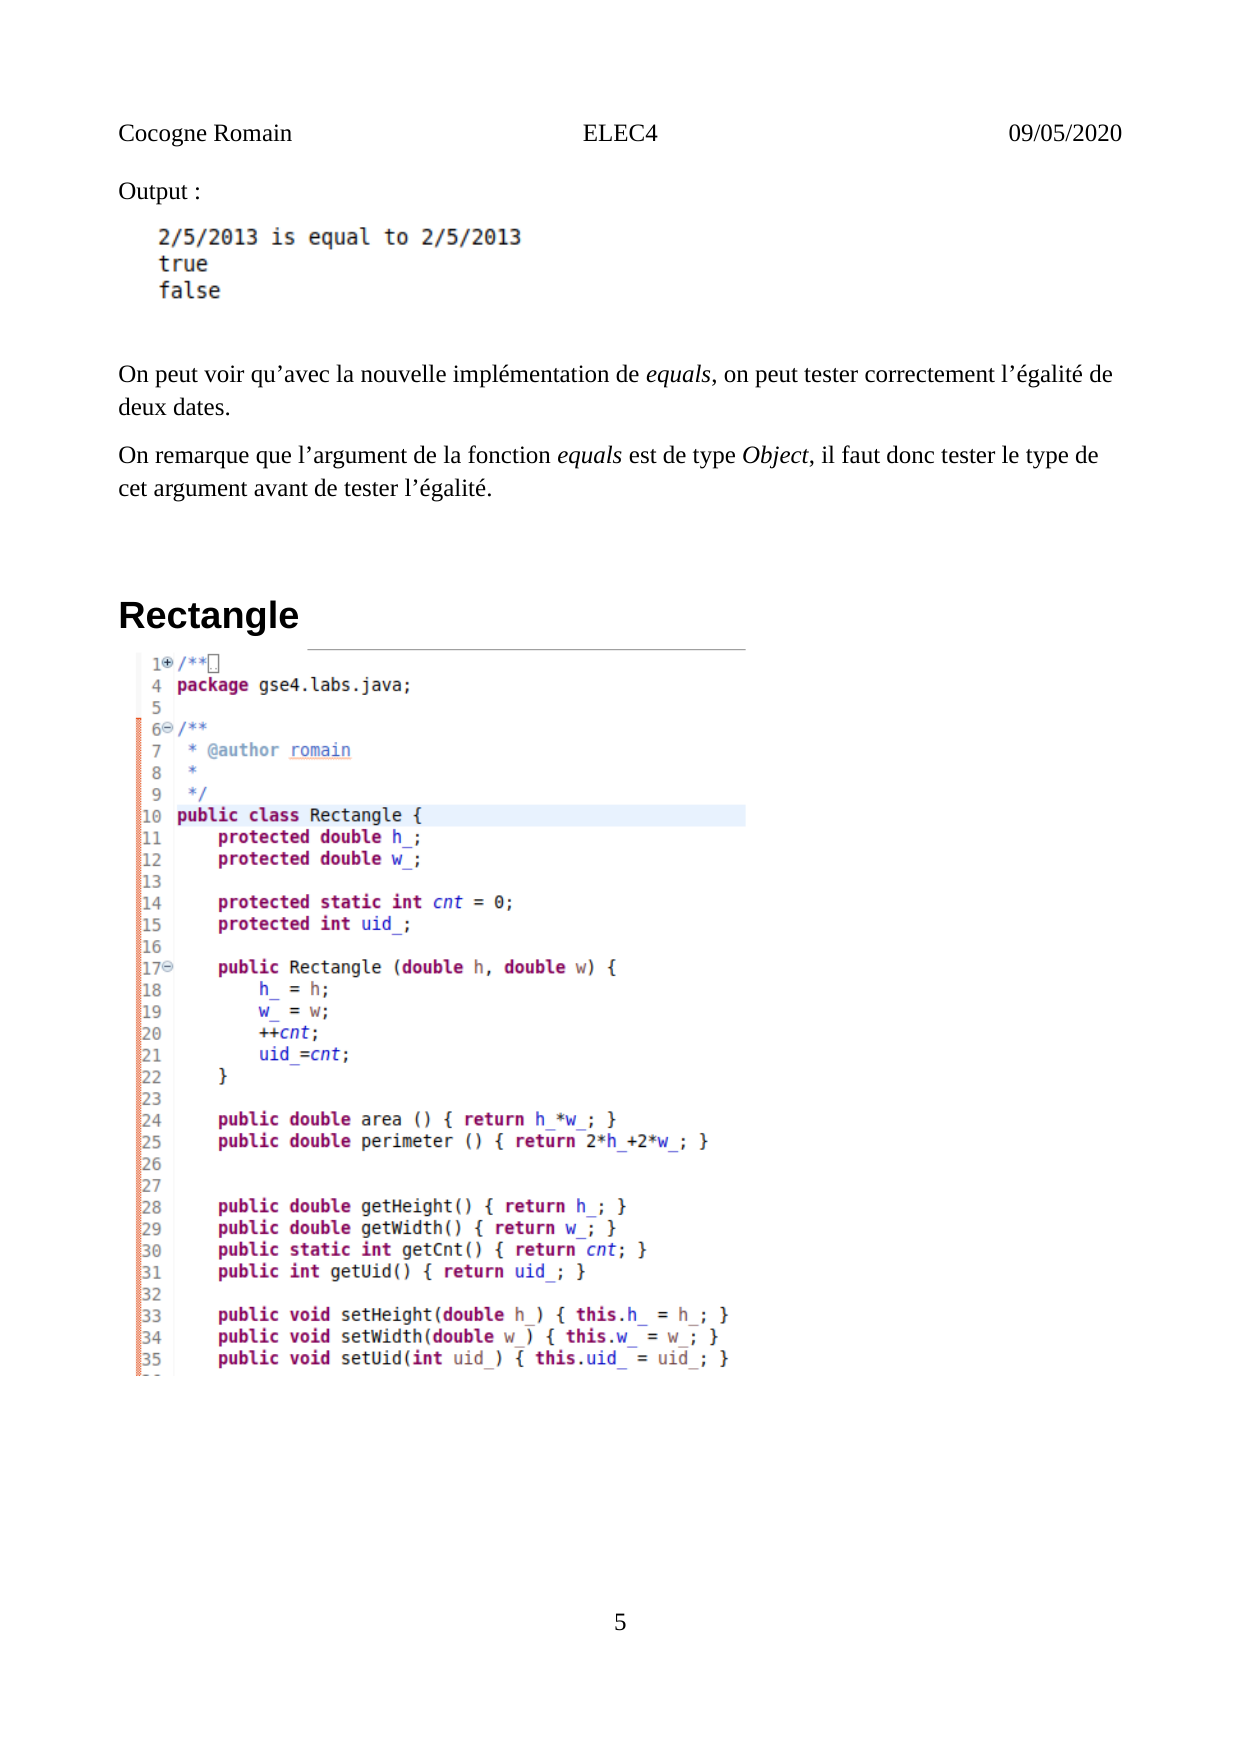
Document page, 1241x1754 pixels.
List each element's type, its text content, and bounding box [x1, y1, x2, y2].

subtitle Rectangle [118, 593, 1122, 637]
text Output : [118, 176, 1122, 205]
picture [152, 226, 539, 308]
picture [135, 649, 746, 1376]
text On peut voir qu’avec la nouvelle implémentation de equals, on peut tester correctement l’égalité de deux dates. [118, 359, 1122, 421]
text On remarque que l’argument de la fonction equals est de type Object, il faut donc tester le type de cet argument avant de tester l’égalité. [118, 440, 1122, 502]
